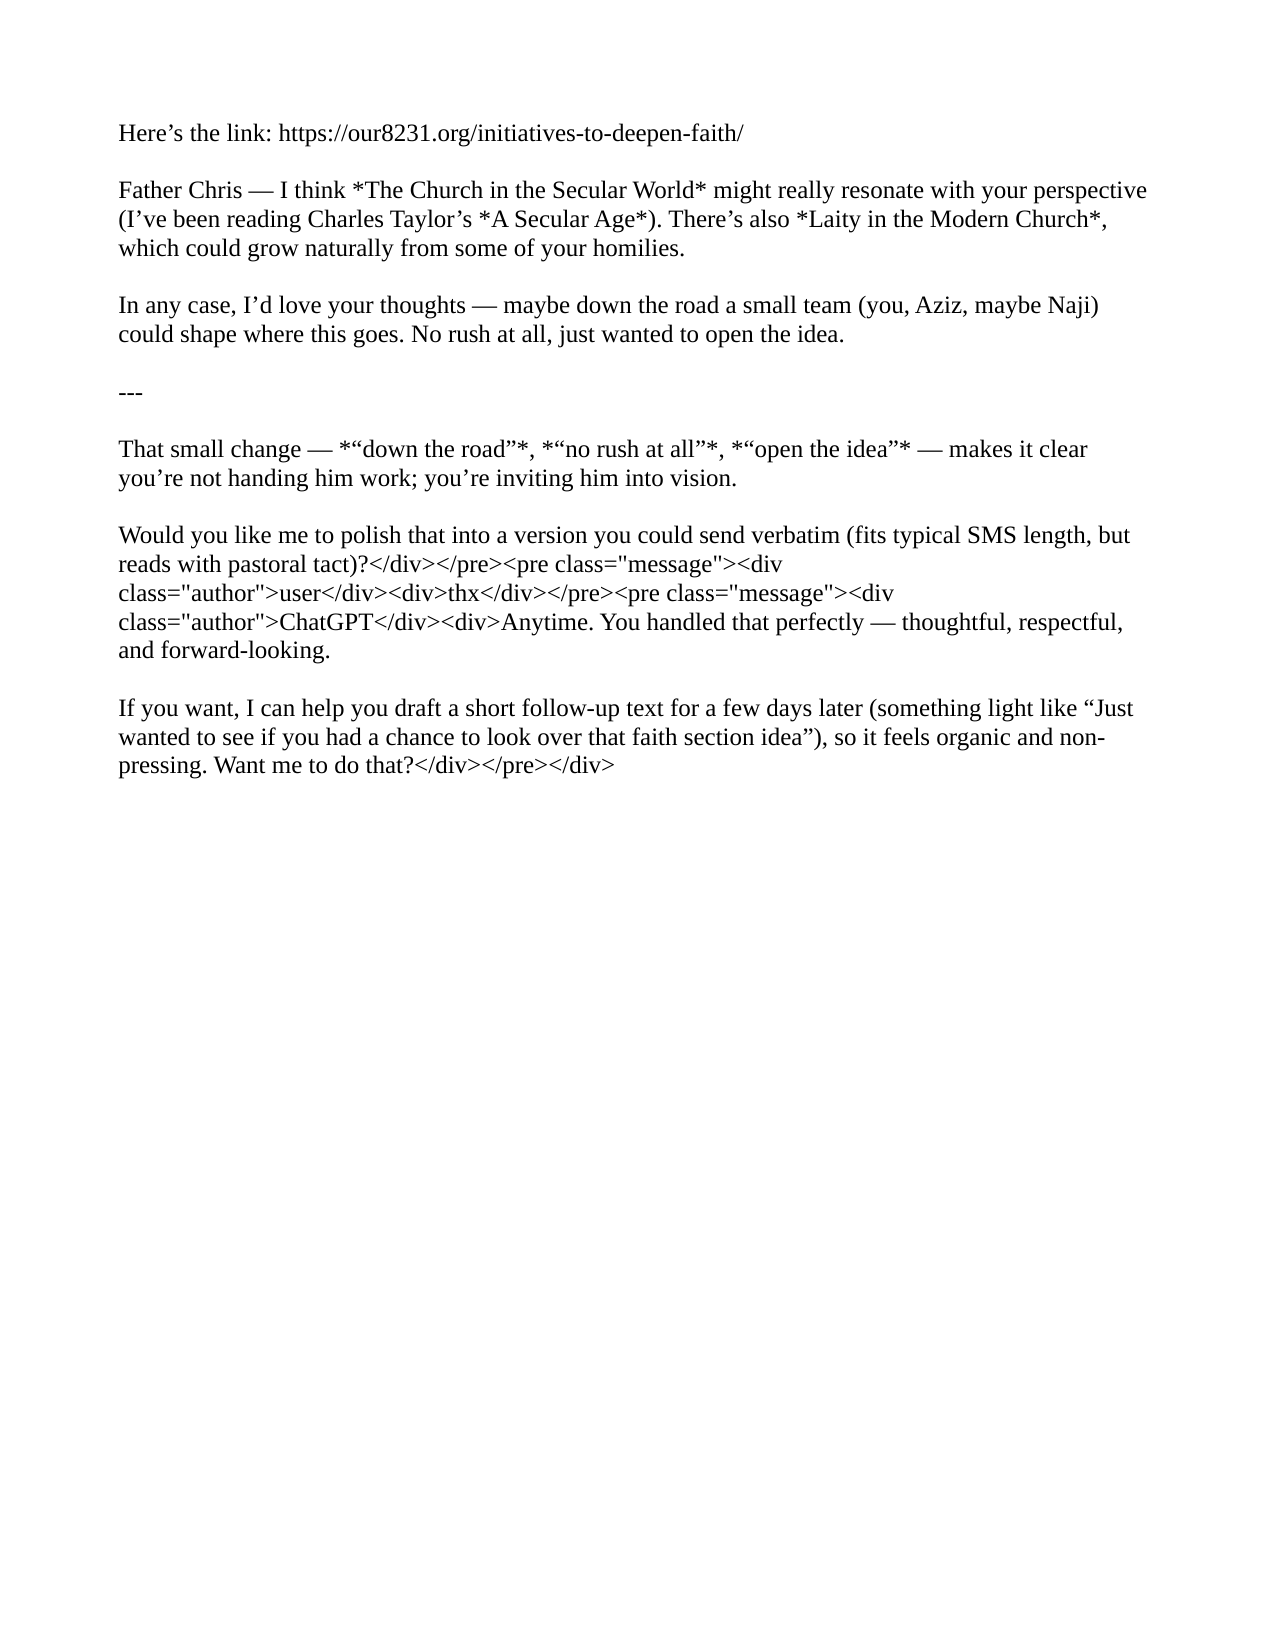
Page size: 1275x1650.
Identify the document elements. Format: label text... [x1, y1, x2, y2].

text If you want, I can help you draft a short follow-up text for a few days later (something light like “Just wanted to see if you had a chance to look over that faith section idea”), so it feels organic and non-pressing. Want me to do that?</div></pre></div> [118, 693, 1157, 779]
text --- [118, 377, 1157, 406]
text Would you like me to polish that into a version you could send verbatim (fits typical SMS length, but reads with pastoral tact)?</div></pre><pre class="message"><div class="author">user</div><div>thx</div></pre><pre class="message"><div class="author">ChatGPT</div><div>Anytime. You handled that perfectly — thoughtful, respectful, and forward-looking. [118, 521, 1157, 664]
text That small change — *“down the road”*, *“no rush at all”*, *“open the idea”* — makes it clear you’re not handing him work; you’re inviting him into vision. [118, 434, 1157, 492]
text Father Chris — I think *The Church in the Secular World* might really resonate with your perspective (I’ve been reading Charles Taylor’s *A Secular Age*). There’s also *Laity in the Modern Church*, which could grow naturally from some of your homilies. [118, 176, 1157, 262]
text In any case, I’d love your thoughts — maybe down the road a small team (you, Aziz, maybe Naji) could shape where this goes. No rush at all, just wanted to open the idea. [118, 291, 1157, 348]
text Here’s the link: https://our8231.org/initiatives-to-deepen-faith/ [118, 118, 1157, 147]
